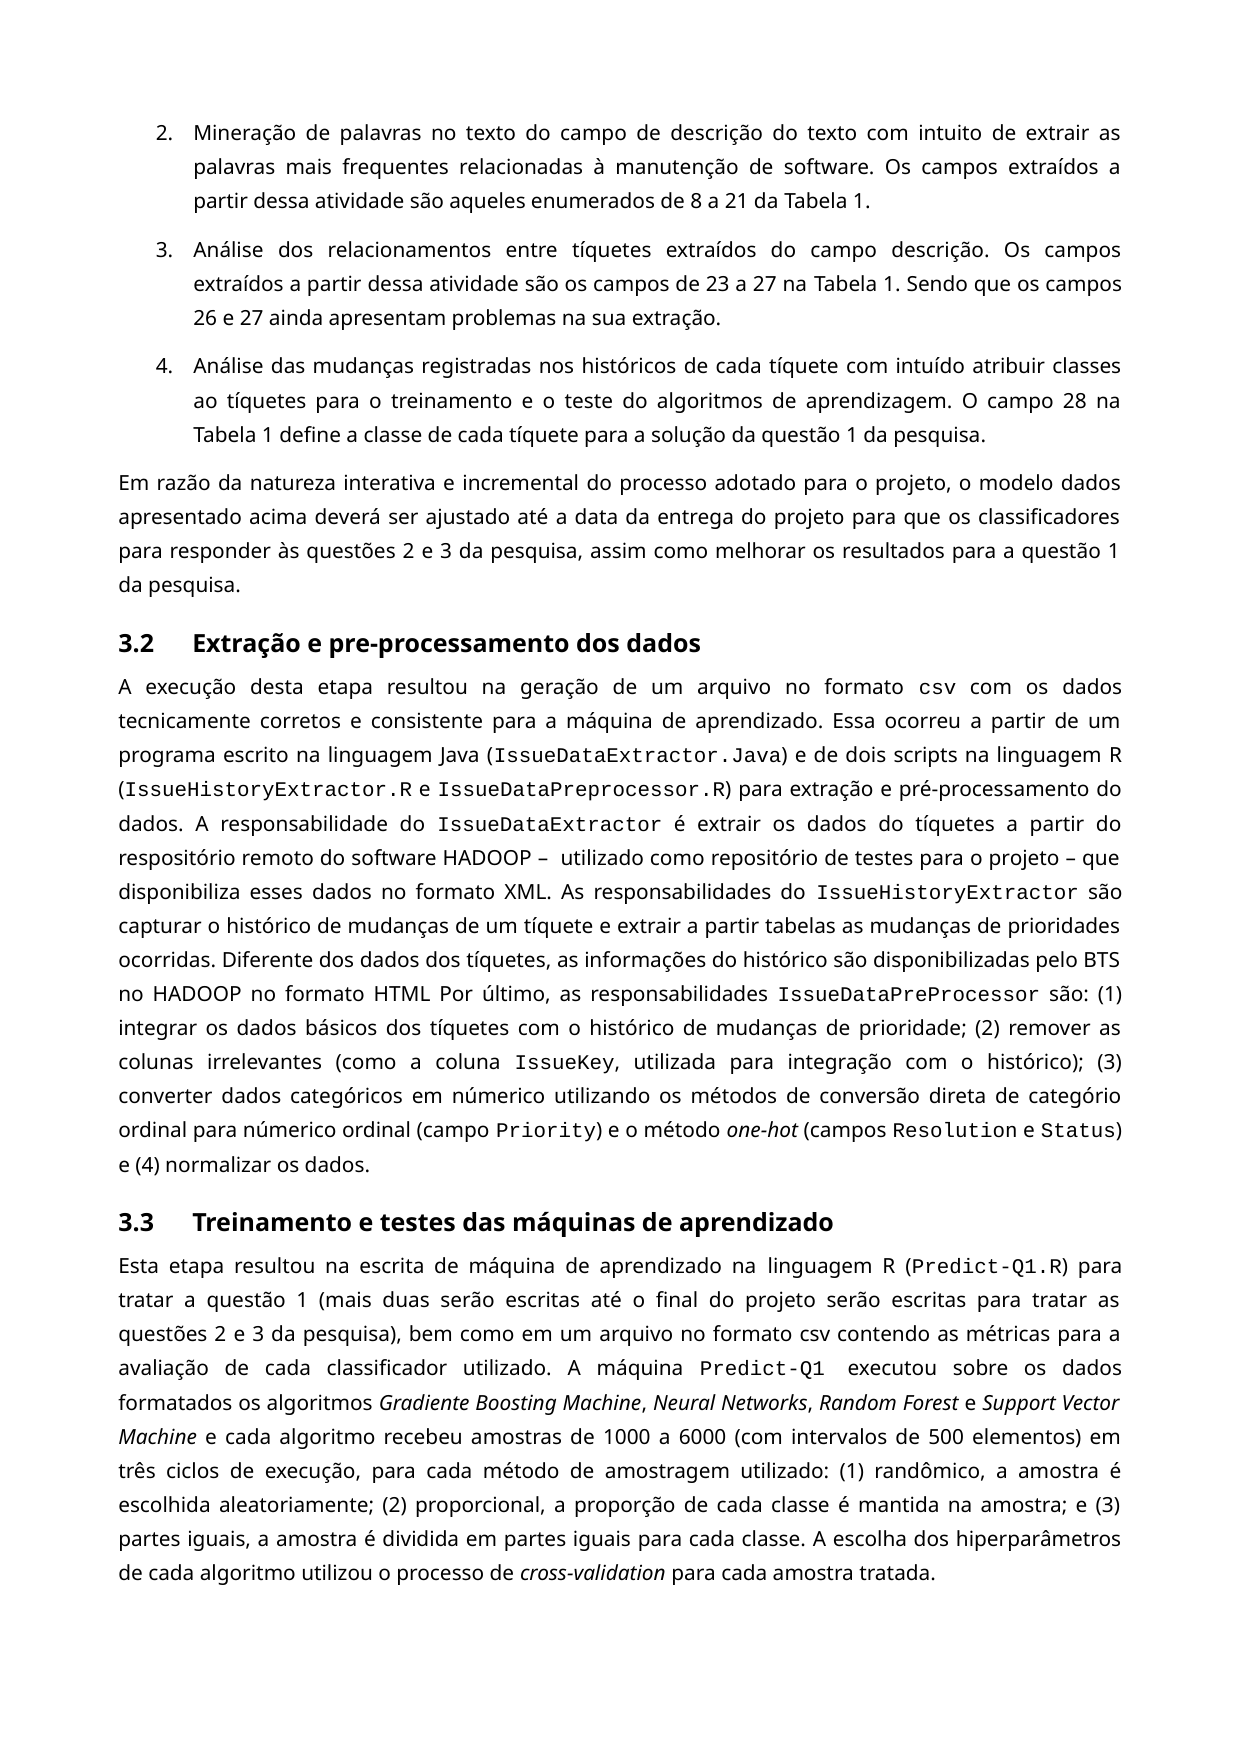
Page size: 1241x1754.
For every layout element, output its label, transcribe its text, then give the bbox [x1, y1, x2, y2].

subtitle Extração e pre-processamento dos dados [118, 626, 1122, 659]
text Em razão da natureza interativa e incremental do processo adotado para o projeto, o modelo dados apresentado acima deverá ser ajustado até a data da entrega do projeto para que os classificadores para responder às questões 2 e 3 da pesquisa, assim como melhorar os resultados para a questão 1 da pesquisa. [118, 468, 1122, 599]
list Análise das mudanças registradas nos históricos de cada tíquete com intuído atribuir classes ao tíquetes para o treinamento e o teste do algoritmos de aprendizagem. O campo 28 na Tabela 1 define a classe de cada tíquete para a solução da questão 1 da pesquisa. [156, 352, 1122, 448]
list Análise dos relacionamentos entre tíquetes extraídos do campo descrição. Os campos extraídos a partir dessa atividade são os campos de 23 a 27 na Tabela 1. Sendo que os campos 26 e 27 ainda apresentam problemas na sua extração. [156, 235, 1122, 331]
list Mineração de palavras no texto do campo de descrição do texto com intuito de extrair as palavras mais frequentes relacionadas à manutenção de software. Os campos extraídos a partir dessa atividade são aqueles enumerados de 8 a 21 da Tabela 1. [156, 118, 1122, 215]
text Esta etapa resultou na escrita de máquina de aprendizado na linguagem R (Predict-Q1.R) para tratar a questão 1 (mais duas serão escritas até o final do projeto serão escritas para tratar as questões 2 e 3 da pesquisa), bem como em um arquivo no formato csv contendo as métricas para a avaliação de cada classificador utilizado. A máquina Predict-Q1 executou sobre os dados formatados os algoritmos Gradiente Boosting Machine, Neural Networks, Random Forest e Support Vector Machine e cada algoritmo recebeu amostras de 1000 a 6000 (com intervalos de 500 elementos) em três ciclos de execução, para cada método de amostragem utilizado: (1) randômico, a amostra é escolhida aleatoriamente; (2) proporcional, a proporção de cada classe é mantida na amostra; e (3) partes iguais, a amostra é dividida em partes iguais para cada classe. A escolha dos hiperparâmetros de cada algoritmo utilizou o processo de cross-validation para cada amostra tratada. [118, 1251, 1122, 1586]
text A execução desta etapa resultou na geração de um arquivo no formato csv com os dados tecnicamente corretos e consistente para a máquina de aprendizado. Essa ocorreu a partir de um programa escrito na linguagem Java (IssueDataExtractor.Java) e de dois scripts na linguagem R (IssueHistoryExtractor.R e IssueDataPreprocessor.R) para extração e pré-processamento do dados. A responsabilidade do IssueDataExtractor é extrair os dados do tíquetes a partir do respositório remoto do software HADOOP – utilizado como repositório de testes para o projeto – que disponibiliza esses dados no formato XML. As responsabilidades do IssueHistoryExtractor são capturar o histórico de mudanças de um tíquete e extrair a partir tabelas as mudanças de prioridades ocorridas. Diferente dos dados dos tíquetes, as informações do histórico são disponibilizadas pelo BTS no HADOOP no formato HTML Por último, as responsabilidades IssueDataPreProcessor são: (1) integrar os dados básicos dos tíquetes com o histórico de mudanças de prioridade; (2) remover as colunas irrelevantes (como a coluna IssueKey, utilizada para integração com o histórico); (3) converter dados categóricos em númerico utilizando os métodos de conversão direta de categório ordinal para númerico ordinal (campo Priority) e o método one-hot (campos Resolution e Status) e (4) normalizar os dados. [118, 672, 1122, 1178]
subtitle Treinamento e testes das máquinas de aprendizado [118, 1205, 1122, 1239]
